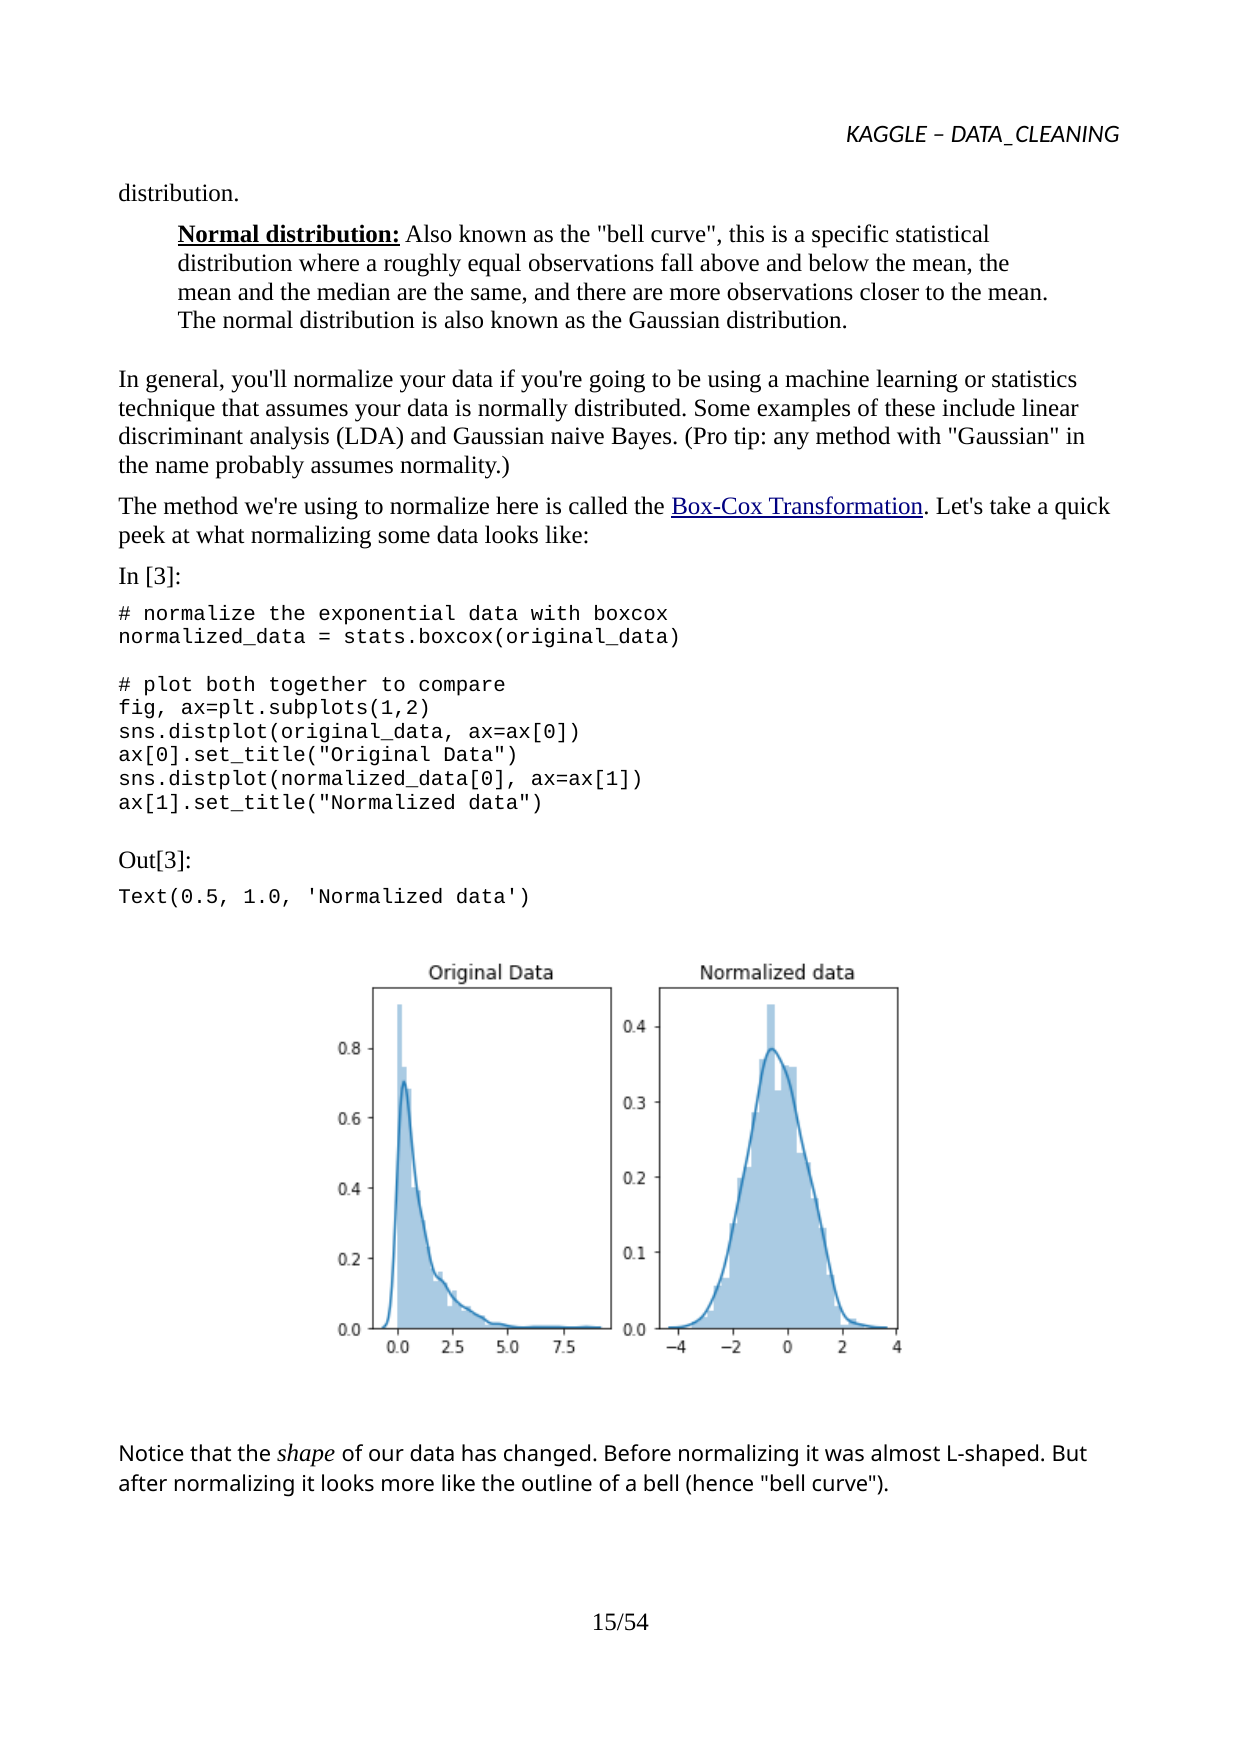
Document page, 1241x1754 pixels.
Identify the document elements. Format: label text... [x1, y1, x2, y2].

text ax[1].set_title("Normalized data") [118, 792, 1122, 815]
text distribution. [118, 178, 1122, 207]
text The method we're using to normalize here is called the Box-Cox Transformation. Let's take a quick peek at what normalizing some data looks like: [118, 491, 1122, 549]
text In [3]: [118, 561, 1122, 590]
text fig, ax=plt.subplots(1,2) [118, 697, 1122, 721]
text In general, you'll normalize your data if you're going to be using a machine learning or statistics technique that assumes your data is normally distributed. Some examples of these include linear discriminant analysis (LDA) and Gaussian naive Bayes. (Pro tip: any method with "Gaussian" in the name probably assumes normality.) [118, 364, 1122, 479]
text normalized_data = stats.boxcox(original_data) [118, 626, 1122, 650]
text Out[3]: [118, 845, 1122, 874]
text Notice that the shape of our data has changed. Before normalizing it was almost L-shaped. But after normalizing it looks more like the outline of a bell (hence "bell curve"). [118, 1438, 1122, 1498]
text # plot both together to compare [118, 673, 1122, 697]
text # normalize the exponential data with boxcox [118, 603, 1122, 626]
text sns.distplot(original_data, ax=ax[0]) [118, 721, 1122, 744]
text Text(0.5, 1.0, 'Normalized data') [118, 886, 1122, 910]
text ax[0].set_title("Original Data") [118, 744, 1122, 768]
text sns.distplot(normalized_data[0], ax=ax[1]) [118, 768, 1122, 792]
text Normal distribution: Also known as the "bell curve", this is a specific statistical distribution where a roughly equal observations fall above and below the mean, the mean and the median are the same, and there are more observations closer to the mean. The normal distribution is also known as the Gaussian distribution. [177, 219, 1063, 334]
picture [291, 939, 949, 1397]
